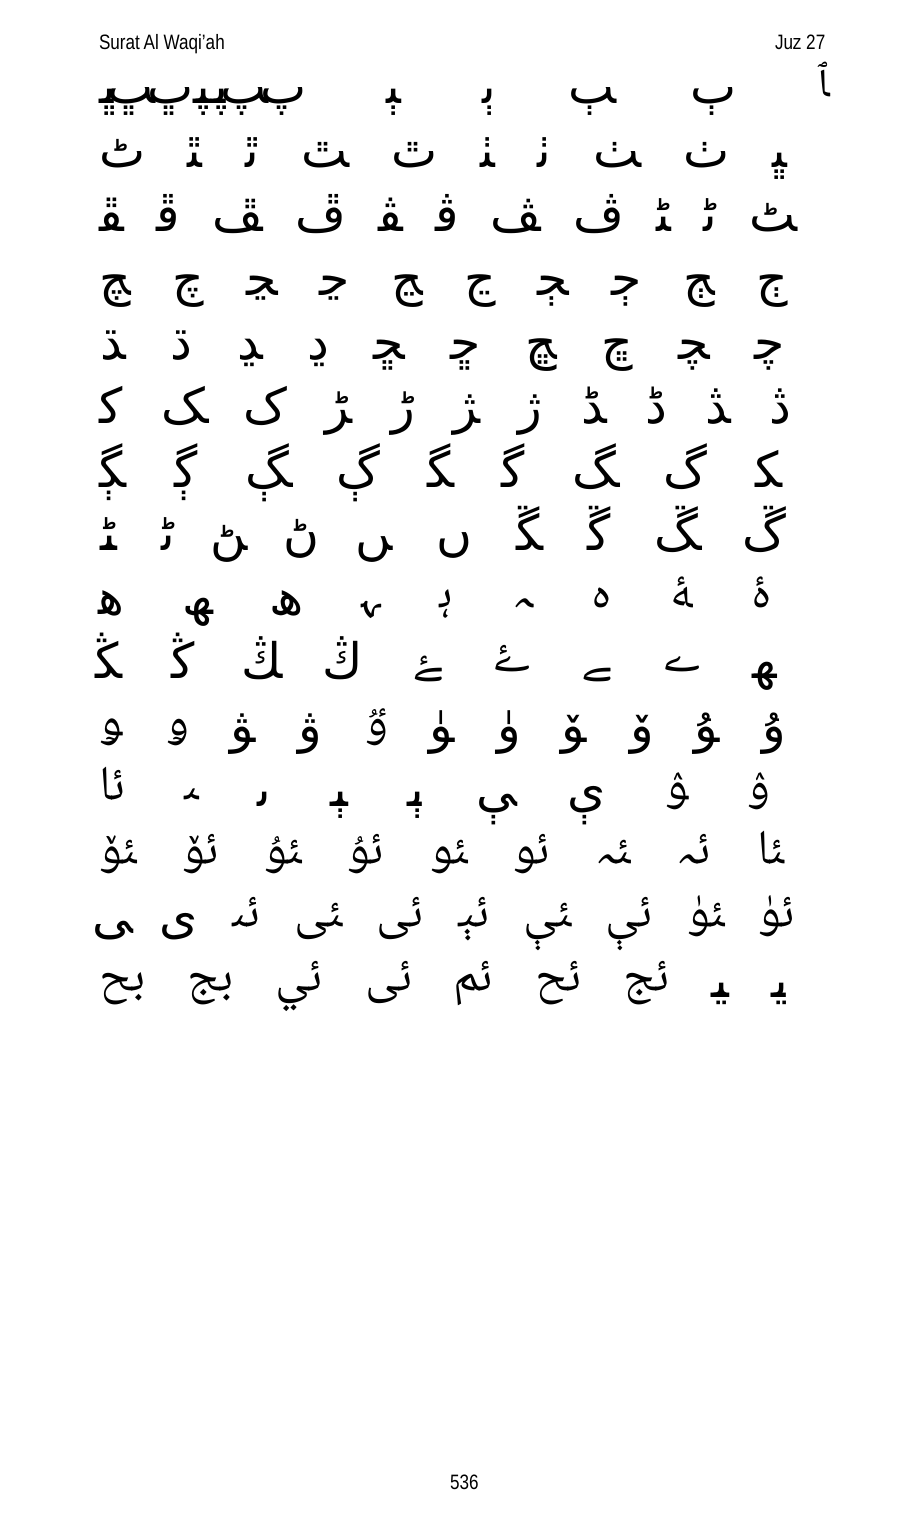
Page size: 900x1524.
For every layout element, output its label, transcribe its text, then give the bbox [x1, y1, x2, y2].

text ﮆ ﮇ ﮈ ﮉ ﮊ ﮋ ﮌ ﮍ ﮎ ﮏ ﮐ [99, 379, 829, 443]
text ﭝ ﭞ ﭟ ﭠ ﭡ ﭢ ﭣ ﭤ ﭥ ﭦ [99, 124, 829, 188]
text ﭲ ﭳ ﭴ ﭵ ﭶ ﭷ ﭸ ﭹ ﭺ ﭻ [99, 252, 829, 315]
text ﭼ ﭽ ﭾ ﭿ ﮀ ﮁ ﮂ ﮃ ﮄ ﮅ [99, 315, 829, 379]
text ﭧ ﭨ ﭩ ﭪ ﭫ ﭬ ﭭ ﭮ ﭯ ﭰ ﭱ [99, 188, 829, 252]
text ﯾ ﯿ ﰀ ﰁ ﰂ ﰃ ﰄ ﰅ ﰆ [99, 954, 829, 1018]
text ﯗ ﯘ ﯙ ﯚ ﯛ ﯜ ﯝ ﯞ ﯟ ﯠ ﯡ [99, 698, 829, 762]
text ﭑ ﭒ ﭓ ﭔ ﭕ ﭖﭗﭘﭙﭚﭛﭜ [99, 60, 829, 124]
text ﮤ ﮥ ﮦ ﮧ ﮨ ﮩ ﮪ ﮫ ﮬ [99, 571, 829, 635]
text ﮚ ﮛ ﮜ ﮝ ﮞ ﮟ ﮠ ﮡ ﮢ ﮣ [99, 507, 829, 571]
text ﯴ ﯵ ﯶ ﯷ ﯸ ﯹ ﯺ ﯻ ﯼ ﯽ [99, 890, 829, 954]
text ﯢ ﯣ ﯤ ﯥ ﯦ ﯧ ﯨ ﯩ ﯪ [99, 762, 829, 826]
text ﯫ ﯬ ﯭ ﯮ ﯯ ﯰ ﯱ ﯲ ﯳ [99, 826, 829, 890]
text ﮭ ﮮ ﮯ ﮰ ﮱ ﯓ ﯔ ﯕ ﯖ [99, 635, 829, 698]
text ﮑ ﮒ ﮓ ﮔ ﮕ ﮖ ﮗ ﮘ ﮙ [99, 443, 829, 507]
